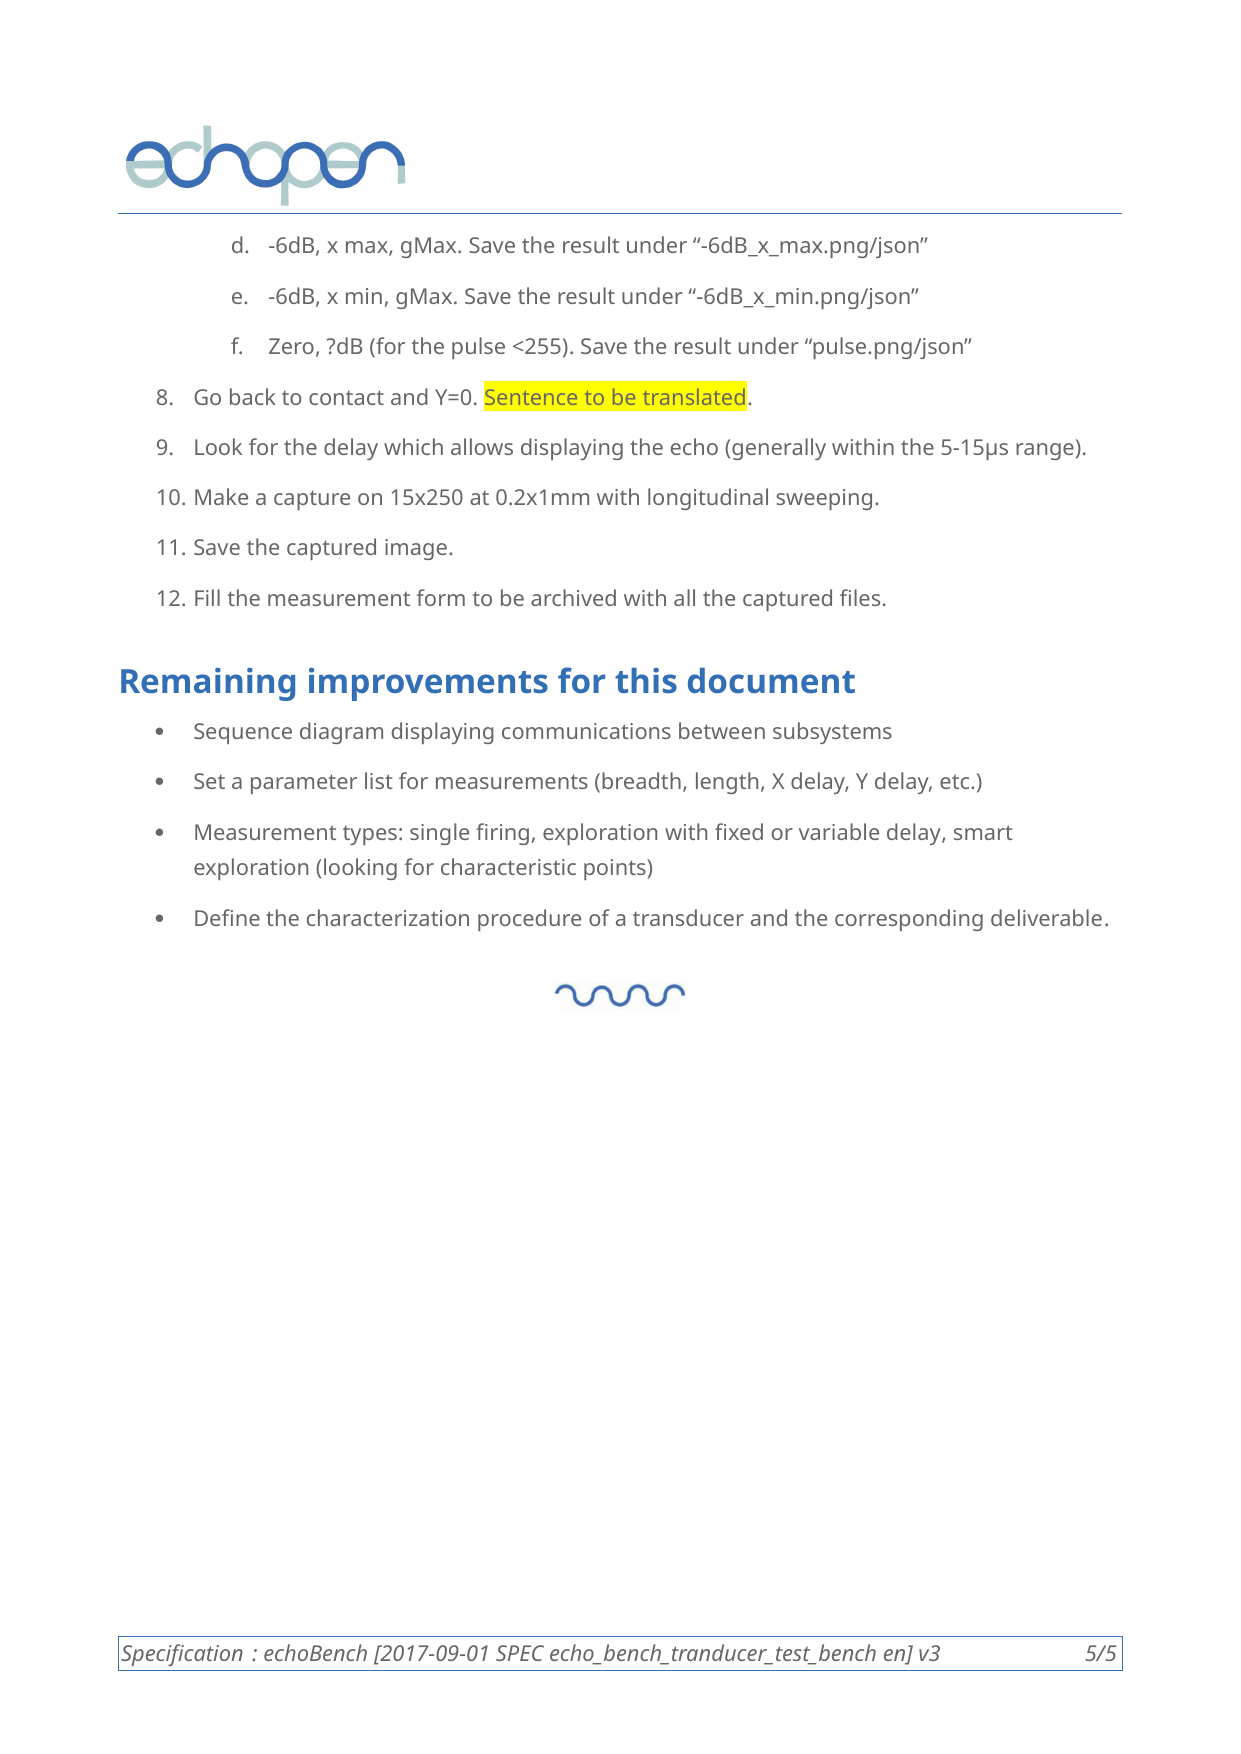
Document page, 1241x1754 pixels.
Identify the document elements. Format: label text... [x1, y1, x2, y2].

list Fill the measurement form to be archived with all the captured files. [156, 583, 1122, 612]
subtitle Remaining improvements for this document [118, 658, 1122, 703]
list -6dB, x min, gMax. Save the result under “-6dB_x_min.png/json” [231, 281, 1122, 311]
list Go back to contact and Y=0. Sentence to be translated. [156, 381, 1122, 411]
list Look for the delay which allows displaying the echo (generally within the 5-15µs range). [156, 432, 1122, 462]
list Zero, ?dB (for the pulse <255). Save the result under “pulse.png/json” [231, 331, 1122, 361]
list Define the characterization procedure of a transducer and the corresponding deliverable. [156, 903, 1122, 932]
list Save the captured image. [156, 532, 1122, 562]
list Sequence diagram displaying communications between subsystems [156, 716, 1122, 746]
list Make a capture on 15x250 at 0.2x1mm with longitudinal sweeping. [156, 482, 1122, 512]
list Measurement types: single firing, exploration with fixed or variable delay, smart exploration (looking for characteristic points) [156, 817, 1122, 882]
list -6dB, x max, gMax. Save the result under “-6dB_x_max.png/json” [231, 231, 1122, 260]
list Set a parameter list for measurements (breadth, length, X delay, Y delay, etc.) [156, 766, 1122, 796]
